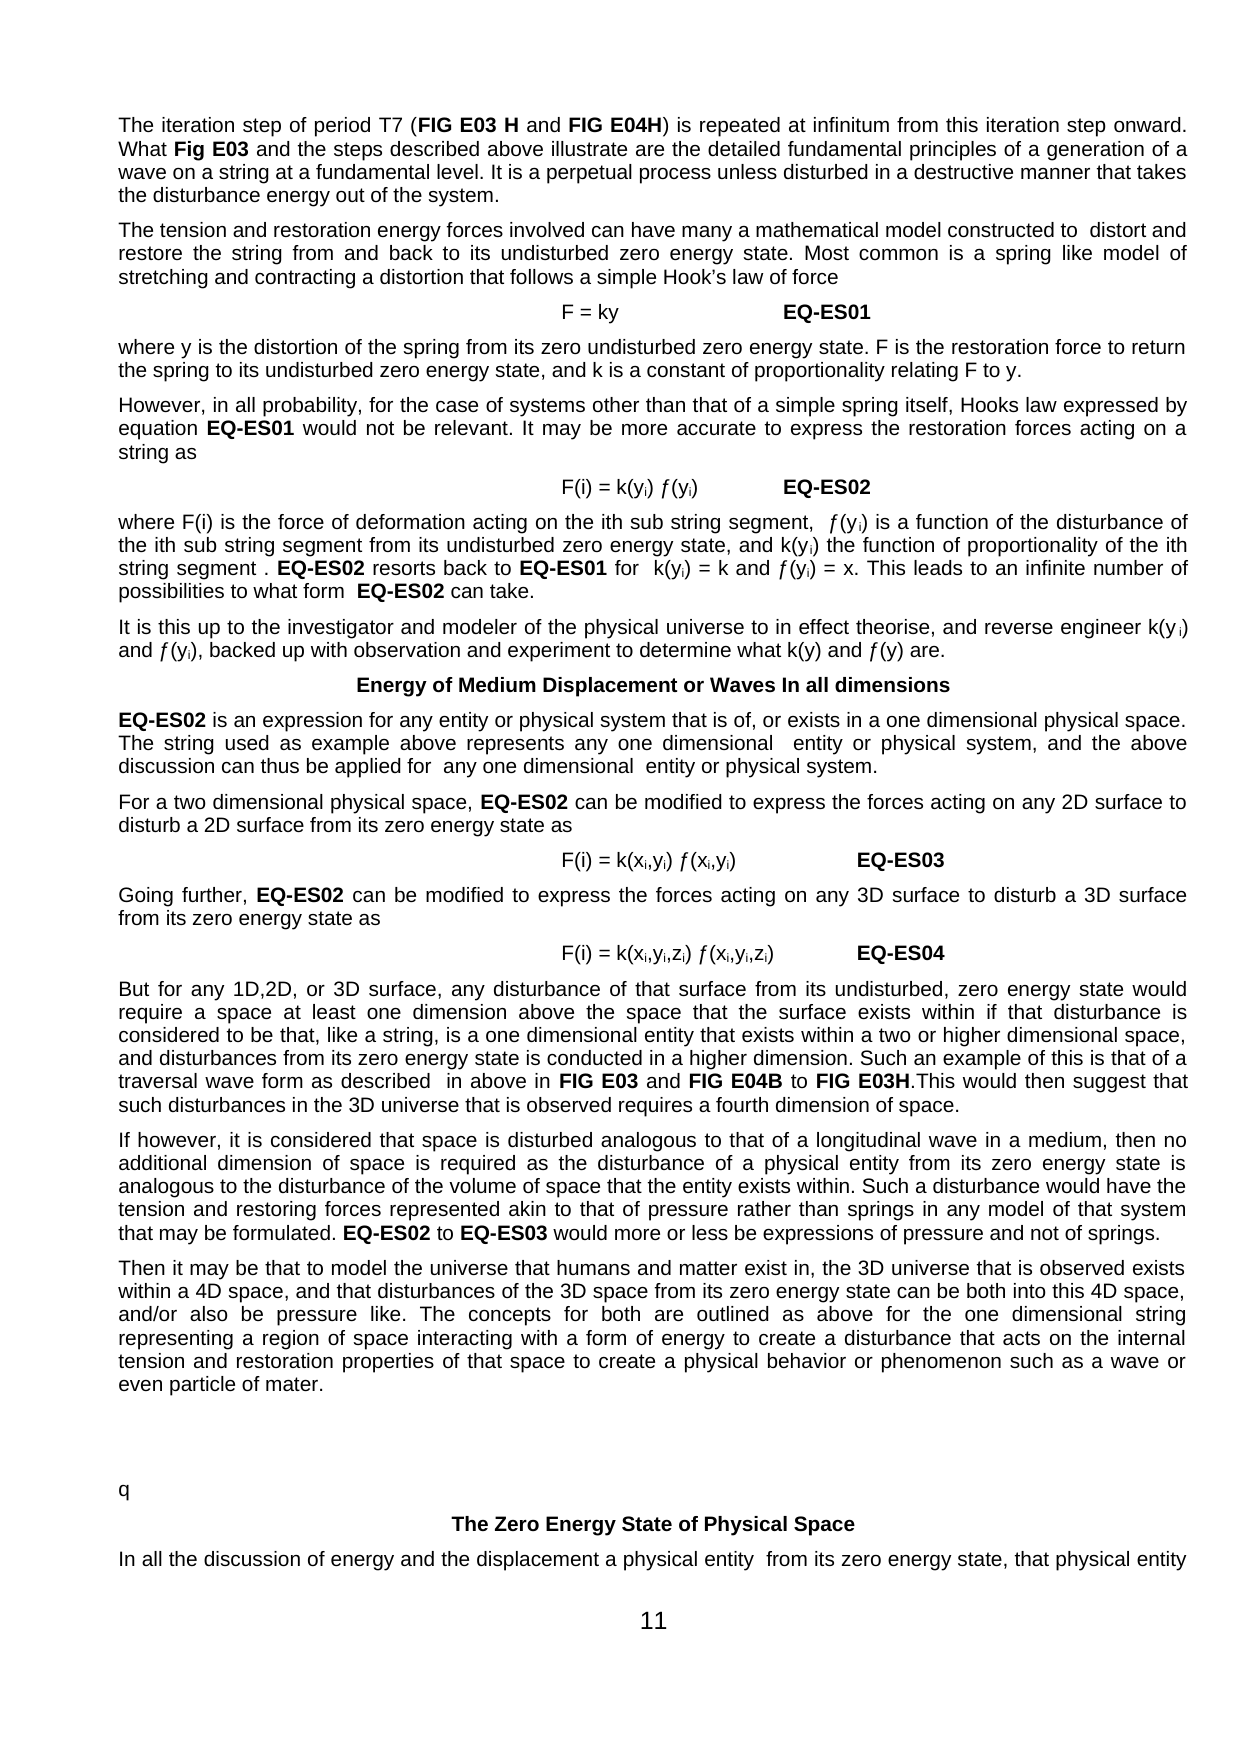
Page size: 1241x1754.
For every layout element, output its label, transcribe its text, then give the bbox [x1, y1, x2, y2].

text The iteration step of period T7 (FIG E03 H and FIG E04H) is repeated at infinitum from this iteration step onward. What Fig E03 and the steps described above illustrate are the detailed fundamental principles of a generation of a wave on a string at a fundamental level. It is a perpetual process unless disturbed in a destructive manner that takes the disturbance energy out of the system. [118, 114, 1188, 207]
text The tension and restoration energy forces involved can have many a mathematical model constructed to distort and restore the string from and back to its undisturbed zero energy state. Most common is a spring like model of stretching and contracting a distortion that follows a simple Hook’s law of force [118, 219, 1188, 288]
text However, in all probability, for the case of systems other than that of a simple spring itself, Hooks law expressed by equation EQ-ES01 would not be relevant. It may be more accurate to express the restoration forces acting on a string as [118, 394, 1188, 463]
text F(i) = k(xi,yi) ƒ(xi,yi) EQ-ES03 [118, 848, 1188, 872]
text Going further, EQ-ES02 can be modified to express the forces acting on any 3D surface to disturb a 3D surface from its zero energy state as [118, 884, 1188, 930]
text It is this up to the investigator and modeler of the physical universe to in effect theorise, and reverse engineer k(yi) and ƒ(yi), backed up with observation and experiment to determine what k(y) and ƒ(y) are. [118, 615, 1188, 662]
text For a two dimensional physical space, EQ-ES02 can be modified to express the forces acting on any 2D surface to disturb a 2D surface from its zero energy state as [118, 790, 1188, 837]
text EQ-ES02 is an expression for any entity or physical system that is of, or exists in a one dimensional physical space. The string used as example above represents any one dimensional entity or physical system, and the above discussion can thus be applied for any one dimensional entity or physical system. [118, 709, 1188, 778]
text F(i) = k(yi) ƒ(yi) EQ-ES02 [118, 475, 1188, 498]
text F(i) = k(xi,yi,zi) ƒ(xi,yi,zi) EQ-ES04 [118, 942, 1188, 965]
text The Zero Energy State of Physical Space [118, 1513, 1188, 1536]
text But for any 1D,2D, or 3D surface, any disturbance of that surface from its undisturbed, zero energy state would require a space at least one dimension above the space that the surface exists within if that disturbance is considered to be that, like a string, is a one dimensional entity that exists within a two or higher dimensional space, and disturbances from its zero energy state is conducted in a higher dimension. Such an example of this is that of a traversal wave form as described in above in FIG E03 and FIG E04B to FIG E03H.This would then suggest that such disturbances in the 3D universe that is observed requires a fourth dimension of space. [118, 977, 1188, 1116]
text Then it may be that to model the universe that humans and matter exist in, the 3D universe that is observed exists within a 4D space, and that disturbances of the 3D space from its zero energy state can be both into this 4D space, and/or also be pressure like. The concepts for both are outlined as above for the one dimensional string representing a region of space interacting with a form of energy to create a disturbance that acts on the internal tension and restoration properties of that space to create a physical behavior or phenomenon such as a wave or even particle of mater. [118, 1256, 1188, 1396]
text Energy of Medium Displacement or Waves In all dimensions [118, 673, 1188, 697]
text where F(i) is the force of deformation acting on the ith sub string segment, ƒ(yi) is a function of the disturbance of the ith sub string segment from its undisturbed zero energy state, and k(yi) the function of proportionality of the ith string segment . EQ-ES02 resorts back to EQ-ES01 for k(yi) = k and ƒ(yi) = x. This leads to an infinite number of possibilities to what form EQ-ES02 can take. [118, 510, 1188, 603]
text q [118, 1478, 1188, 1501]
text where y is the distortion of the spring from its zero undisturbed zero energy state. F is the restoration force to return the spring to its undisturbed zero energy state, and k is a constant of proportionality relating F to y. [118, 335, 1188, 382]
text F = ky EQ-ES01 [118, 300, 1188, 323]
text If however, it is considered that space is disturbed analogous to that of a longitudinal wave in a medium, then no additional dimension of space is required as the disturbance of a physical entity from its zero energy state is analogous to the disturbance of the volume of space that the entity exists within. Such a disturbance would have the tension and restoring forces represented akin to that of pressure rather than springs in any model of that system that may be formulated. EQ-ES02 to EQ-ES03 would more or less be expressions of pressure and not of springs. [118, 1128, 1188, 1244]
text In all the discussion of energy and the displacement a physical entity from its zero energy state, that physical entity [118, 1548, 1188, 1571]
